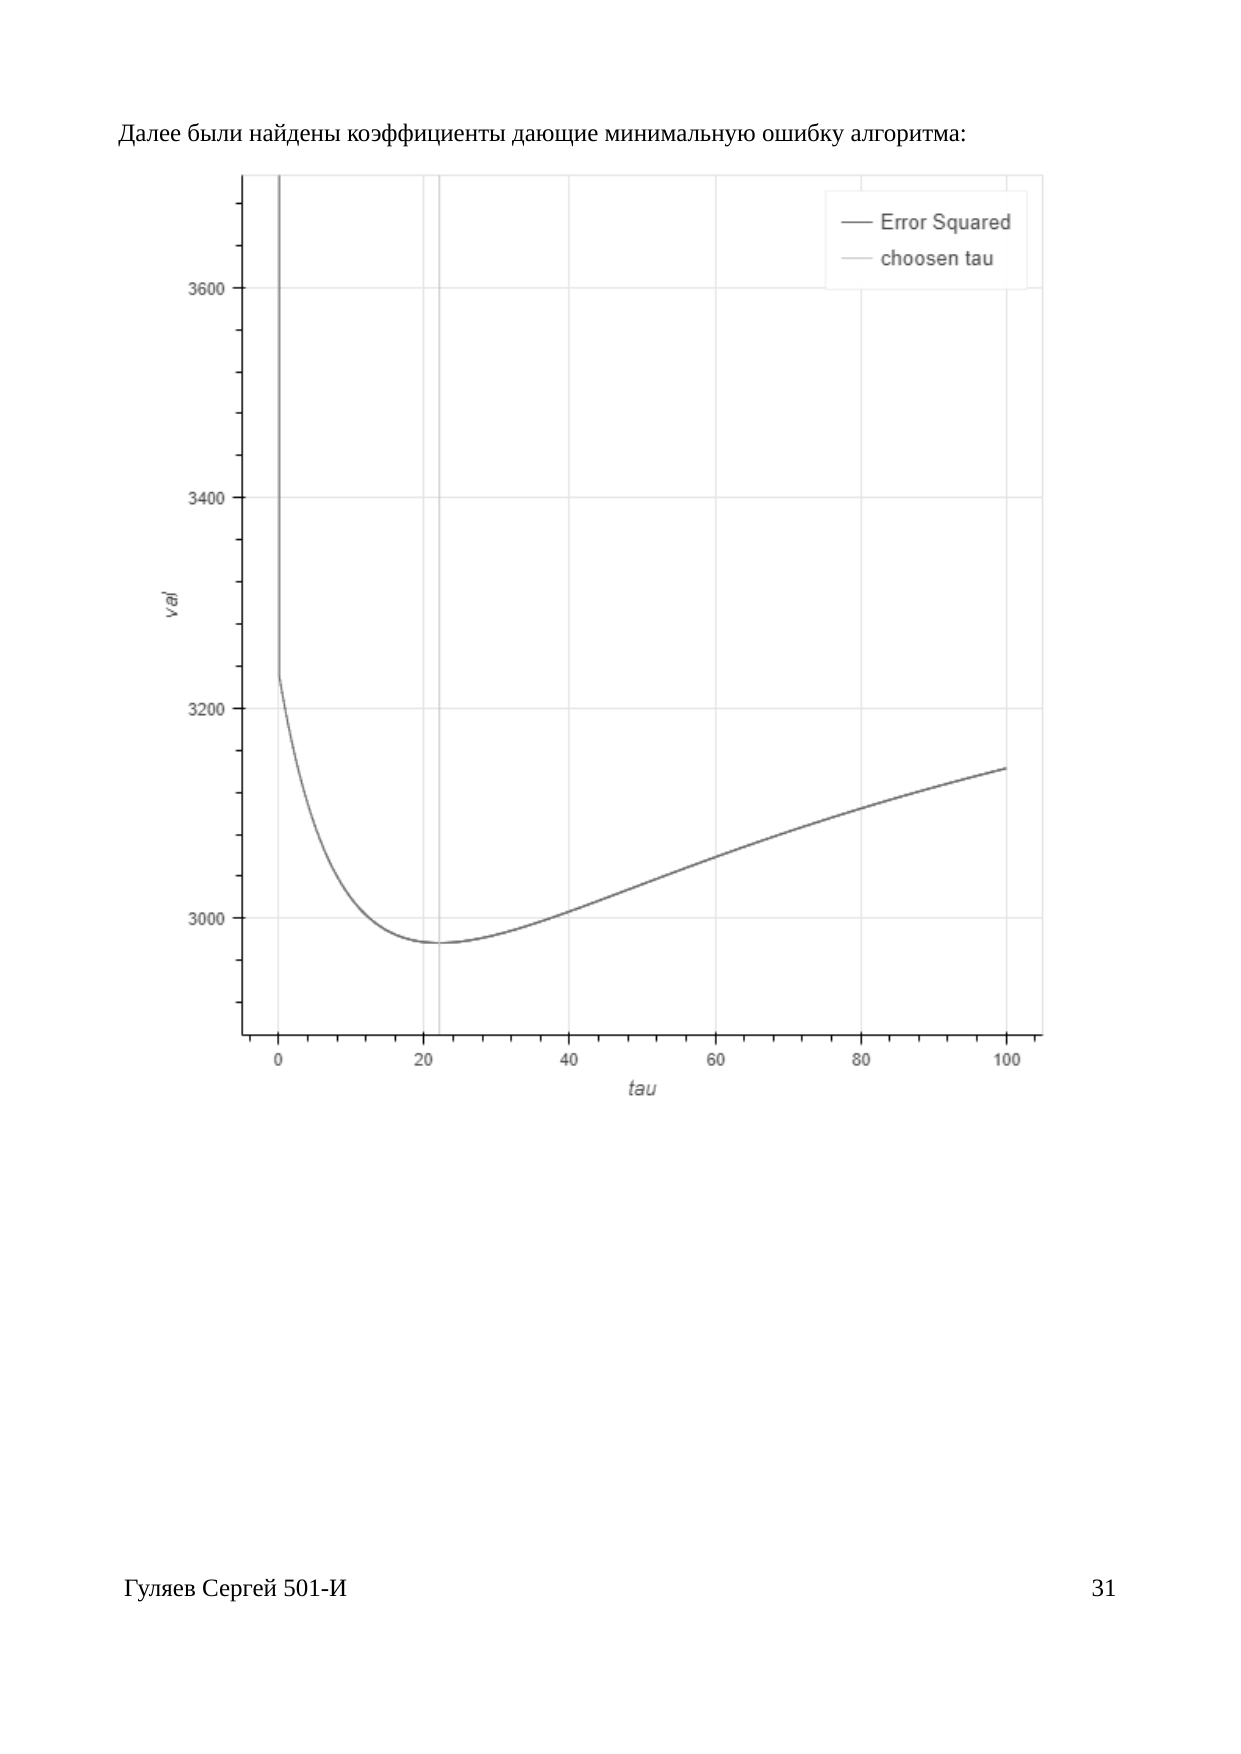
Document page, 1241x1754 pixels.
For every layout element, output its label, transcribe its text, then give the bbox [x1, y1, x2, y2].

text Далее были найдены коэффициенты дающие минимальную ошибку алгоритма: [118, 118, 1122, 147]
picture [151, 167, 1089, 1105]
